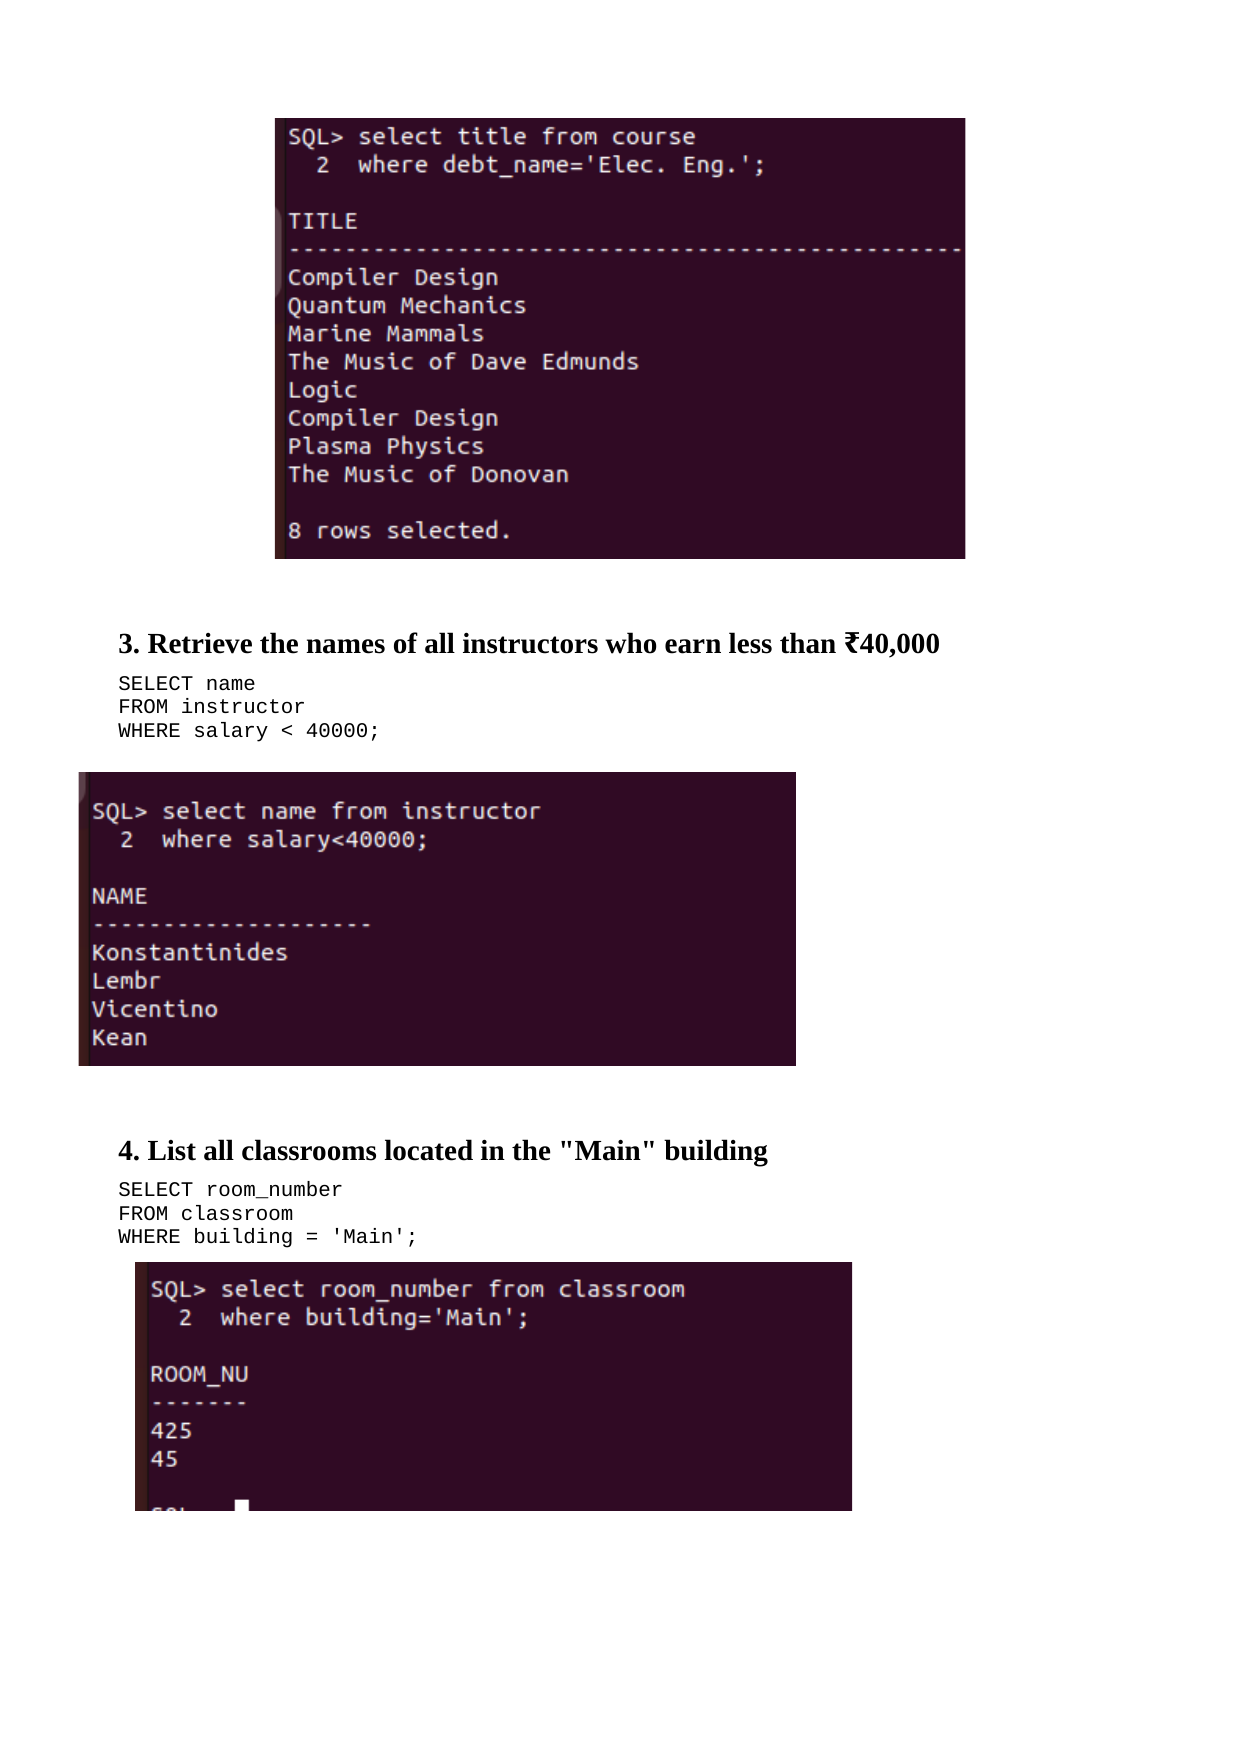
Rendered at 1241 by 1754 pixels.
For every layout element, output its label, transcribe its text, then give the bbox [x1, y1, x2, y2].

text SELECT room_number [118, 1179, 1122, 1202]
text WHERE salary < 40000; [118, 720, 1122, 743]
text SELECT name [118, 672, 1122, 696]
subtitle 4. List all classrooms located in the "Main" building [118, 1133, 1122, 1166]
text FROM instructor [118, 696, 1122, 720]
picture [135, 1262, 853, 1511]
text WHERE building = 'Main'; [118, 1226, 1122, 1250]
text FROM classroom [118, 1202, 1122, 1226]
picture [78, 772, 796, 1066]
subtitle 3. Retrieve the names of all instructors who earn less than ₹40,000 [118, 626, 1122, 660]
picture [274, 118, 966, 559]
